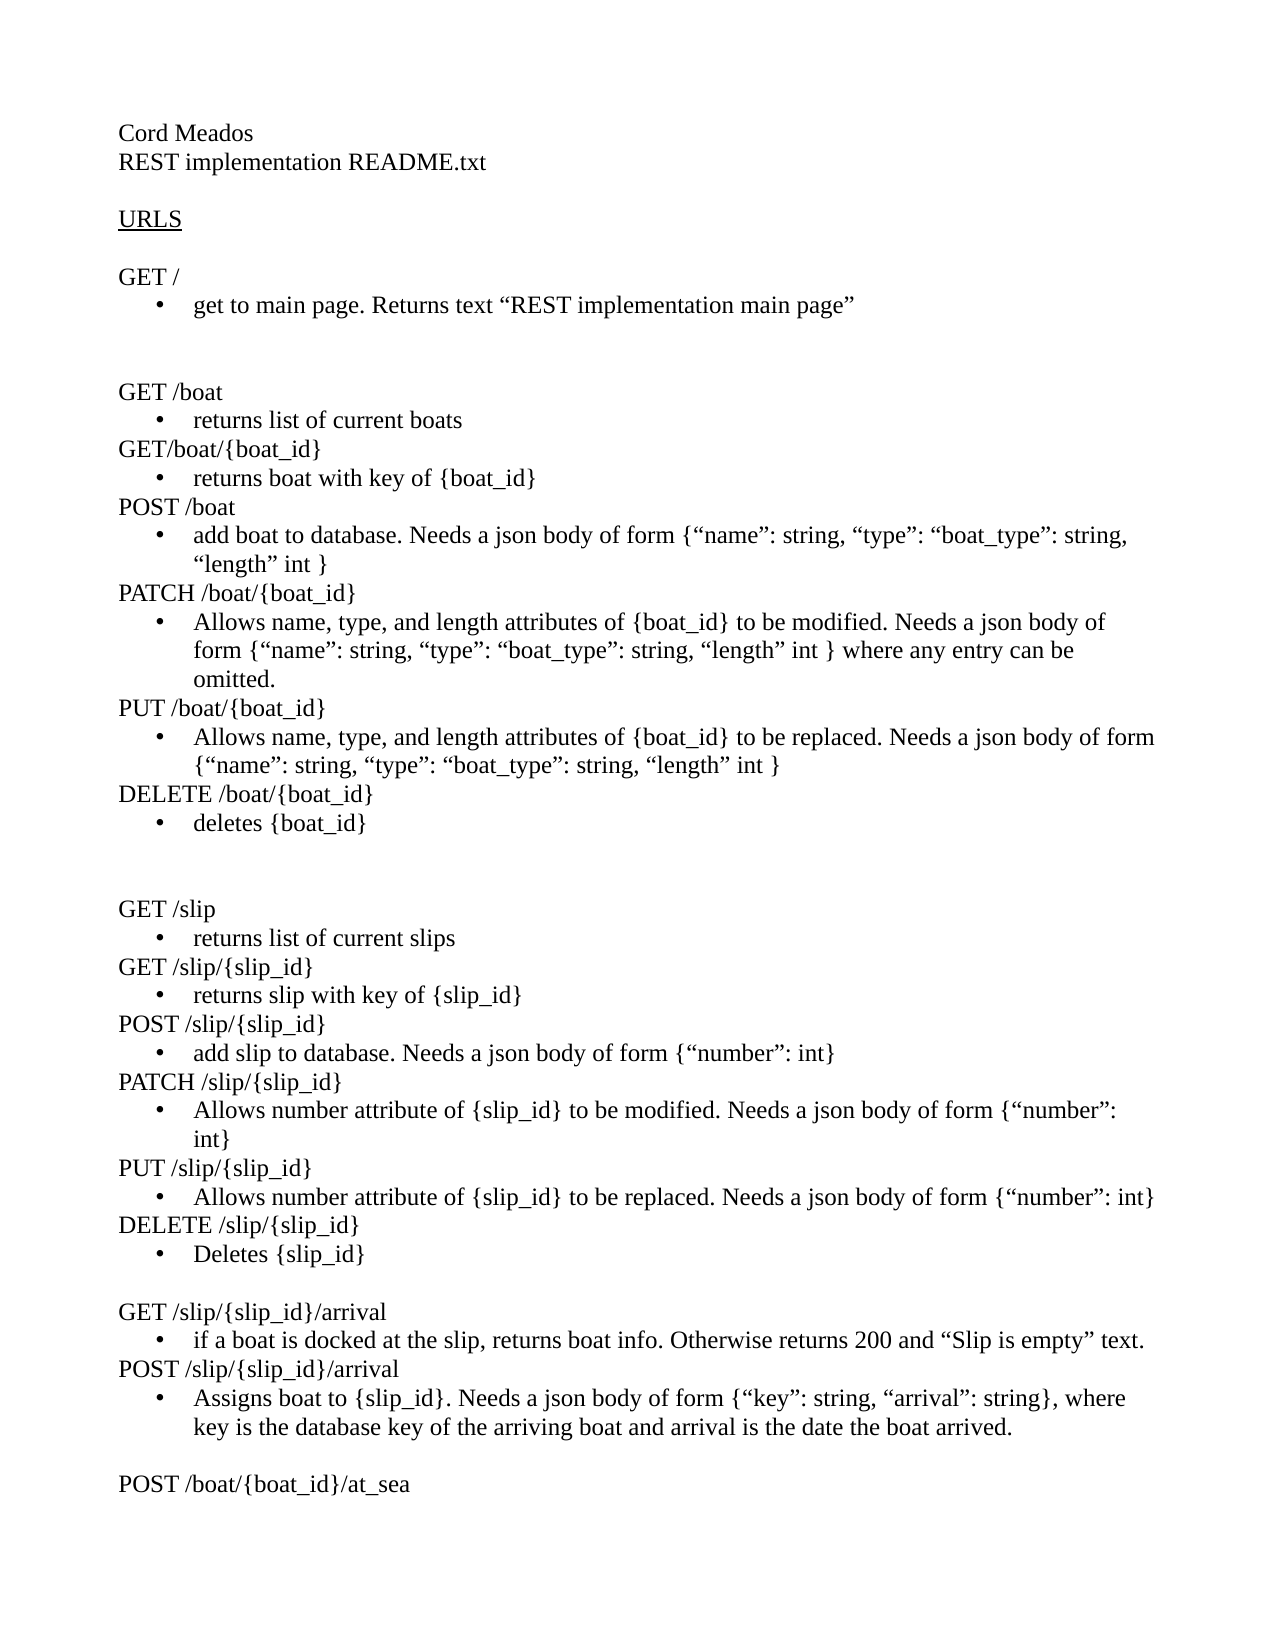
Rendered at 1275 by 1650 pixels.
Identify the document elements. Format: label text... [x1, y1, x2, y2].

text POST /boat/{boat_id}/at_sea [118, 1469, 1157, 1498]
list Allows name, type, and length attributes of {boat_id} to be replaced. Needs a json body of form {“name”: string, “type”: “boat_type”: string, “length” int } [156, 722, 1157, 779]
text POST /slip/{slip_id} [118, 1009, 1157, 1038]
list add boat to database. Needs a json body of form {“name”: string, “type”: “boat_type”: string, “length” int } [156, 521, 1157, 578]
text PATCH /boat/{boat_id} [118, 578, 1157, 607]
text POST /boat [118, 492, 1157, 521]
list returns slip with key of {slip_id} [156, 981, 1157, 1009]
list if a boat is docked at the slip, returns boat info. Otherwise returns 200 and “Slip is empty” text. [156, 1326, 1157, 1354]
list Deletes {slip_id} [156, 1239, 1157, 1268]
text Cord Meados [118, 118, 1157, 147]
list get to main page. Returns text “REST implementation main page” [156, 291, 1157, 319]
list Allows number attribute of {slip_id} to be replaced. Needs a json body of form {“number”: int} [156, 1182, 1157, 1211]
list Allows name, type, and length attributes of {boat_id} to be modified. Needs a json body of form {“name”: string, “type”: “boat_type”: string, “length” int } where any entry can be omitted. [156, 607, 1157, 693]
text GET / [118, 262, 1157, 291]
list add slip to database. Needs a json body of form {“number”: int} [156, 1038, 1157, 1067]
list Assigns boat to {slip_id}. Needs a json body of form {“key”: string, “arrival”: string}, where key is the database key of the arriving boat and arrival is the date the boat arrived. [156, 1383, 1157, 1441]
list deletes {boat_id} [156, 808, 1157, 837]
text GET/boat/{boat_id} [118, 434, 1157, 463]
list returns list of current boats [156, 406, 1157, 434]
text GET /slip [118, 894, 1157, 923]
text DELETE /slip/{slip_id} [118, 1211, 1157, 1239]
text DELETE /boat/{boat_id} [118, 779, 1157, 808]
text GET /slip/{slip_id}/arrival [118, 1297, 1157, 1326]
text PUT /boat/{boat_id} [118, 693, 1157, 722]
list returns list of current slips [156, 923, 1157, 952]
text URLS [118, 204, 1157, 233]
text PUT /slip/{slip_id} [118, 1153, 1157, 1182]
text GET /boat [118, 377, 1157, 406]
list Allows number attribute of {slip_id} to be modified. Needs a json body of form {“number”: int} [156, 1096, 1157, 1153]
text POST /slip/{slip_id}/arrival [118, 1354, 1157, 1383]
text PATCH /slip/{slip_id} [118, 1067, 1157, 1096]
text GET /slip/{slip_id} [118, 952, 1157, 981]
text REST implementation README.txt [118, 147, 1157, 176]
list returns boat with key of {boat_id} [156, 463, 1157, 492]
